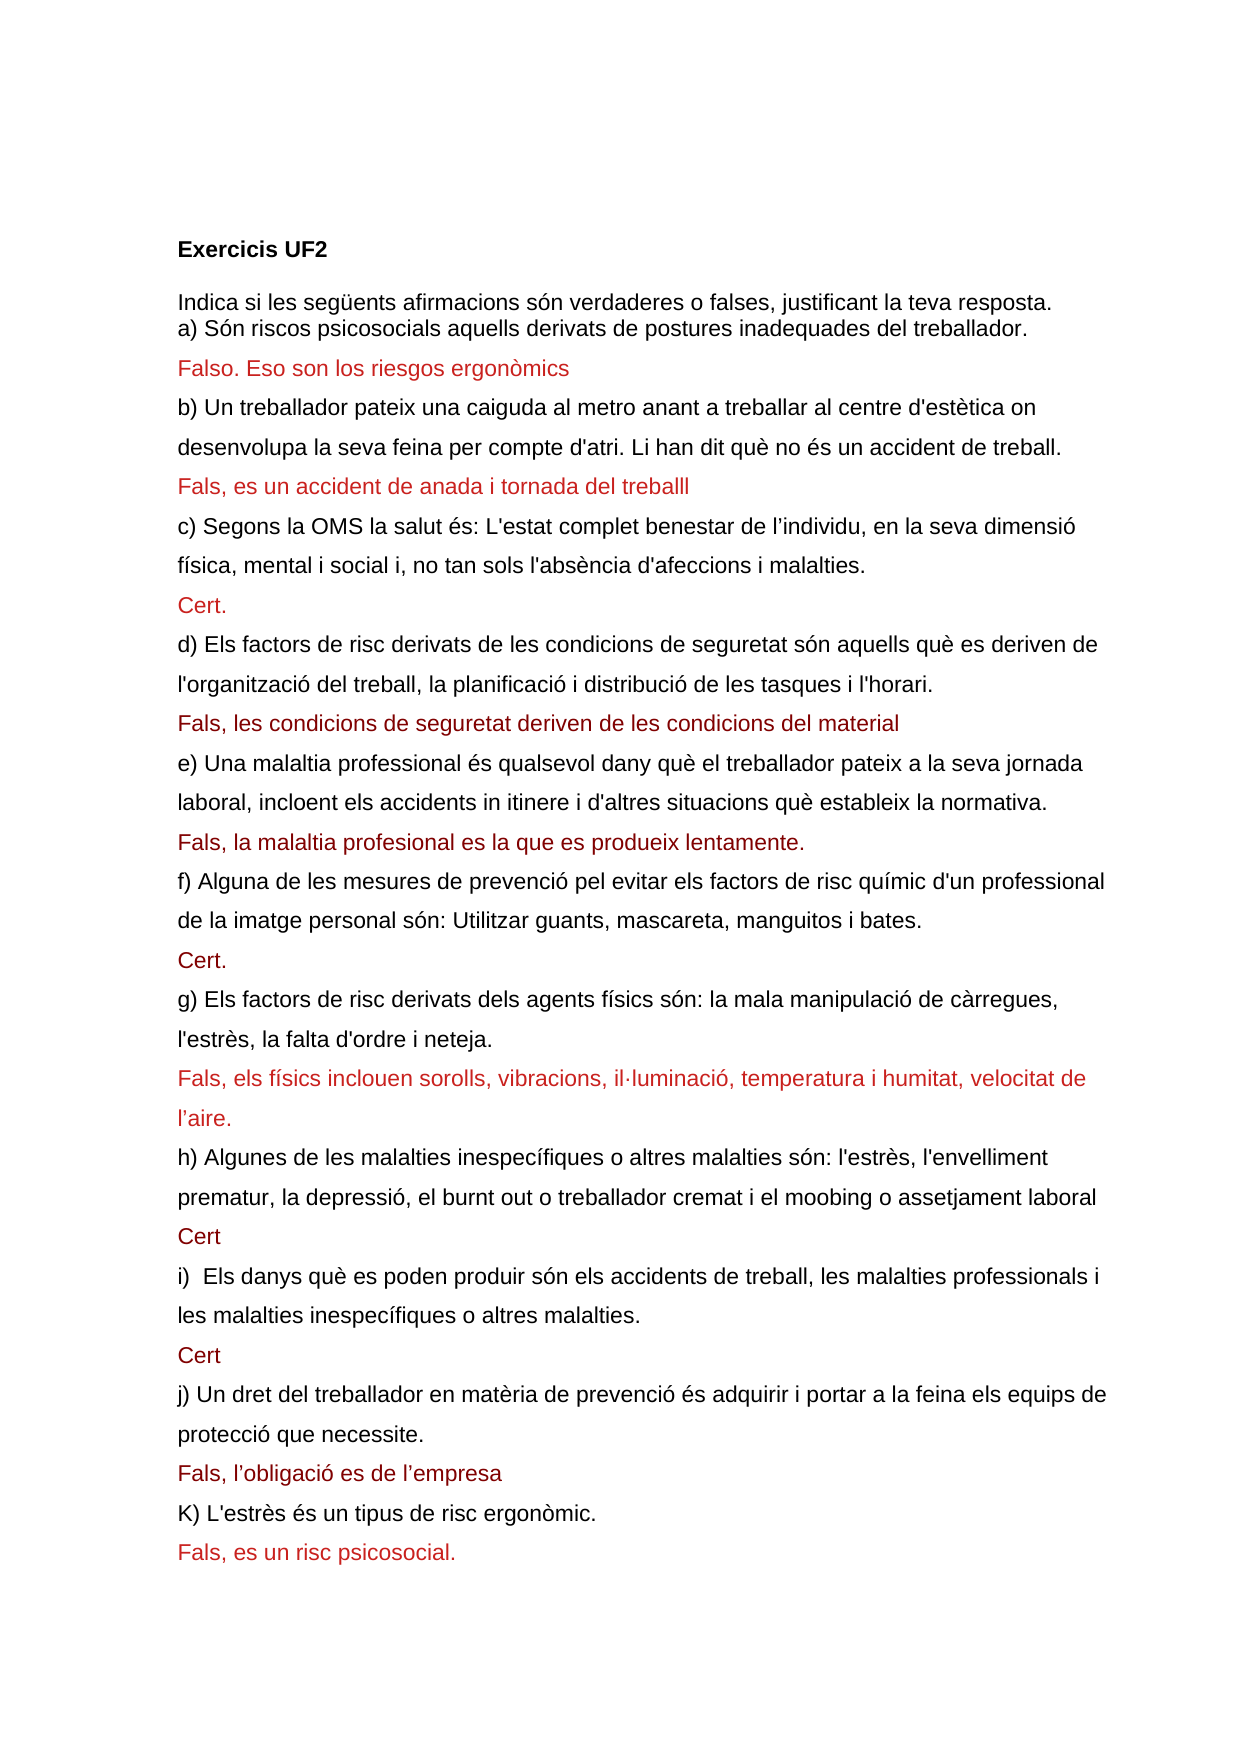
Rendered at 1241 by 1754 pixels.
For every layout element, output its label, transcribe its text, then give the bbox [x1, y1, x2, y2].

list Indica si les següents afirmacions són verdaderes o falses, justificant la teva resposta. [177, 289, 1122, 315]
text Fals, l’obligació es de l’empresa [177, 1460, 1122, 1487]
text j) Un dret del treballador en matèria de prevenció és adquirir i portar a la feina els equips de protecció que necessite. [177, 1381, 1122, 1447]
text Cert [177, 1342, 1122, 1368]
text Cert. [177, 592, 1122, 618]
text K) L'estrès és un tipus de risc ergonòmic. [177, 1500, 1122, 1526]
text c) Segons la OMS la salut és: L'estat complet benestar de l’individu, en la seva dimensió física, mental i social i, no tan sols l'absència d'afeccions i malalties. [177, 513, 1122, 578]
text g) Els factors de risc derivats dels agents físics són: la mala manipulació de càrregues, l'estrès, la falta d'ordre i neteja. [177, 986, 1122, 1052]
text b) Un treballador pateix una caiguda al metro anant a treballar al centre d'estètica on desenvolupa la seva feina per compte d'atri. Li han dit què no és un accident de treball. [177, 394, 1122, 460]
text f) Alguna de les mesures de prevenció pel evitar els factors de risc químic d'un professional de la imatge personal són: Utilitzar guants, mascareta, manguitos i bates. [177, 868, 1122, 934]
text Fals, les condicions de seguretat deriven de les condicions del material [177, 710, 1122, 736]
text Exercicis UF2 [177, 236, 1122, 263]
text a) Són riscos psicosocials aquells derivats de postures inadequades del treballador. [177, 315, 1122, 342]
text Fals, es un risc psicosocial. [177, 1539, 1122, 1566]
text Fals, els físics inclouen sorolls, vibracions, il·luminació, temperatura i humitat, velocitat de l’aire. [177, 1065, 1122, 1131]
text Fals, la malaltia profesional es la que es produeix lentamente. [177, 828, 1122, 855]
text Cert. [177, 947, 1122, 973]
text i) Els danys què es poden produir són els accidents de treball, les malalties professionals i les malalties inespecífiques o altres malalties. [177, 1263, 1122, 1329]
text Fals, es un accident de anada i tornada del treballl [177, 473, 1122, 499]
text e) Una malaltia professional és qualsevol dany què el treballador pateix a la seva jornada laboral, incloent els accidents in itinere i d'altres situacions què estableix la normativa. [177, 749, 1122, 815]
text Cert [177, 1223, 1122, 1250]
text d) Els factors de risc derivats de les condicions de seguretat són aquells què es deriven de l'organització del treball, la planificació i distribució de les tasques i l'horari. [177, 631, 1122, 697]
text Falso. Eso son los riesgos ergonòmics [177, 355, 1122, 381]
text h) Algunes de les malalties inespecífiques o altres malalties són: l'estrès, l'envelliment prematur, la depressió, el burnt out o treballador cremat i el moobing o assetjament laboral [177, 1144, 1122, 1210]
